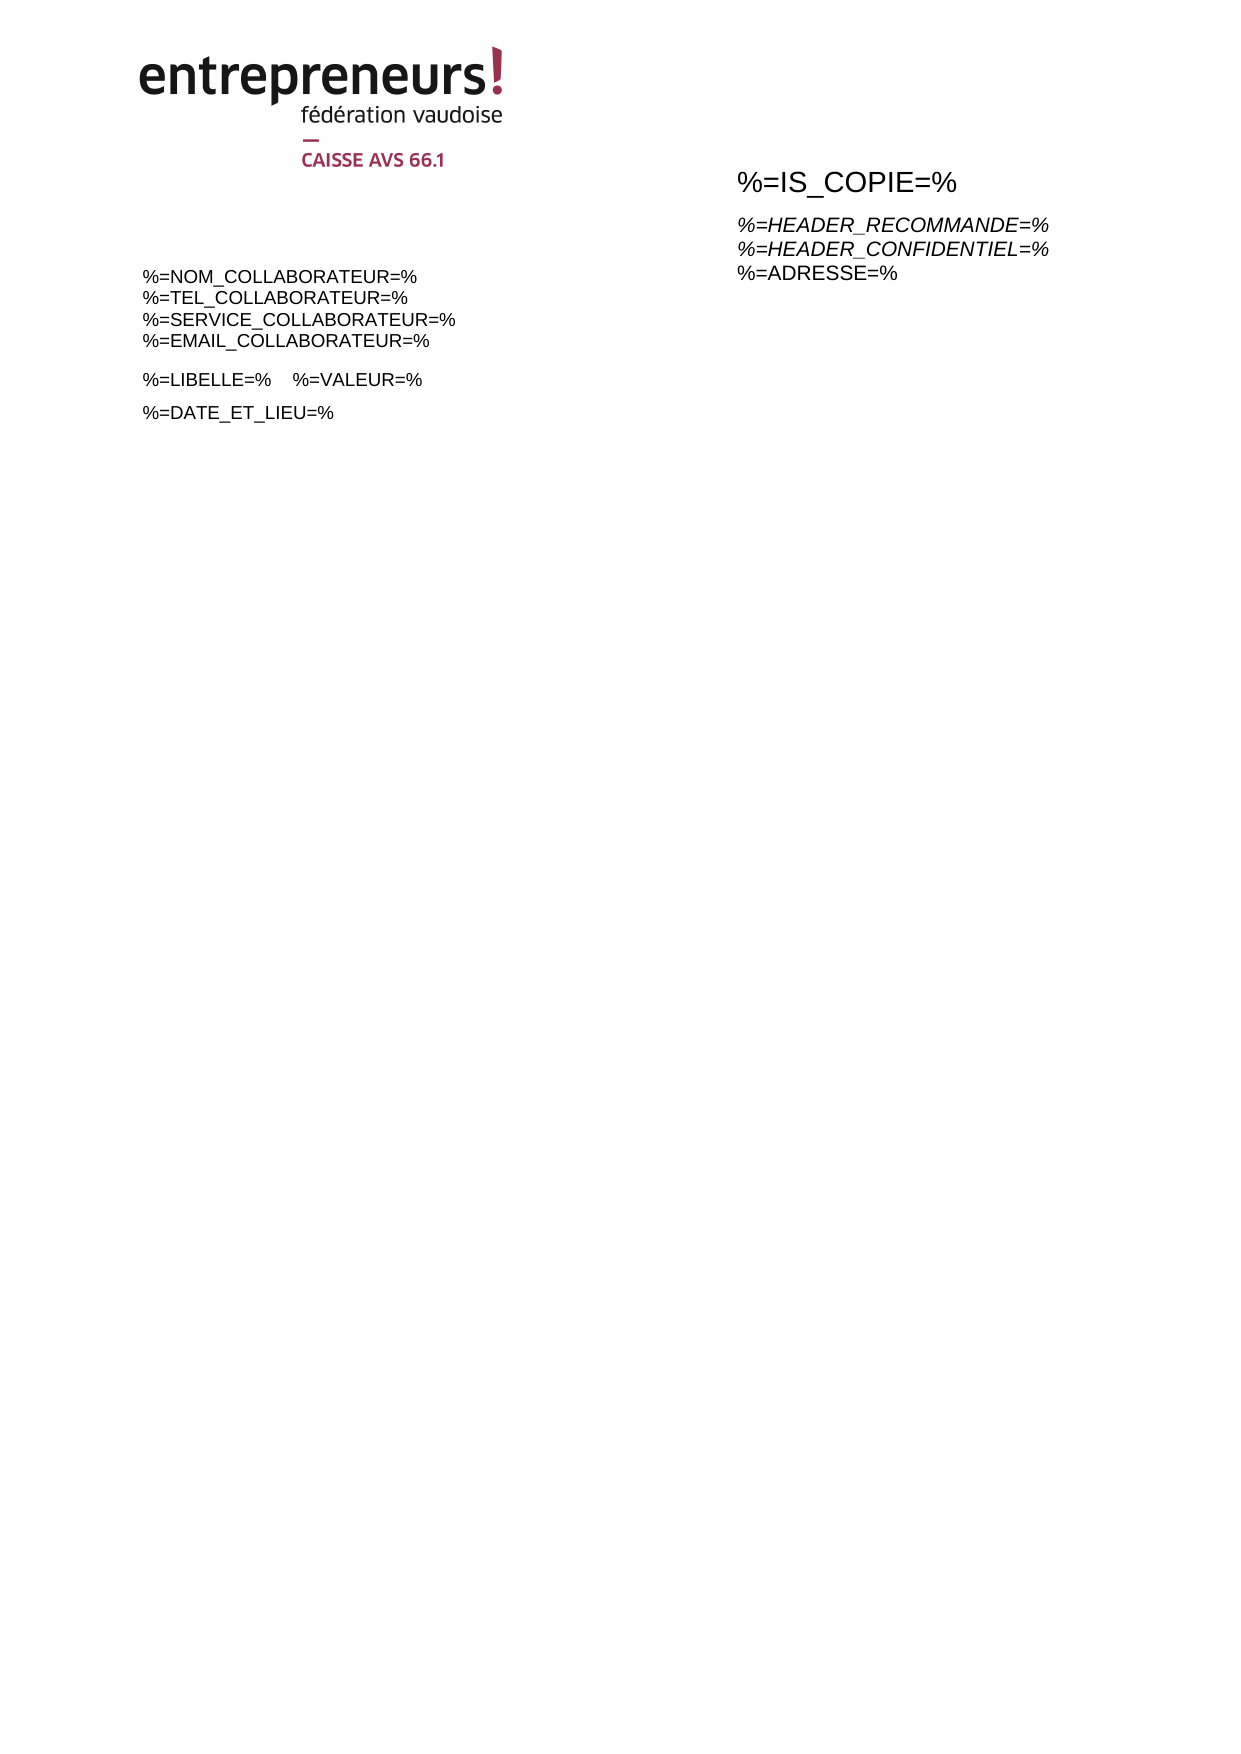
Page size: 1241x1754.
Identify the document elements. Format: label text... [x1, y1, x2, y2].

table_cell %=LIBELLE=% [144, 358, 294, 396]
table_cell %=HEADER_RECOMMANDE=% %=HEADER_CONFIDENTIEL=% %=ADRESSE=% [731, 205, 1122, 485]
table_header [144, 17, 731, 204]
table_cell %=DATE_ET_LIEU=% [144, 396, 731, 485]
table_header %=IS_COPIE=% [731, 17, 1122, 204]
table_header %=NOM_COLLABORATEUR=% %=TEL_COLLABORATEUR=% %=SERVICE_COLLABORATEUR=% %=EMAIL_COLLABORATEUR=% [144, 205, 731, 357]
table_cell %=VALEUR=% [294, 358, 731, 396]
picture [109, 17, 533, 197]
